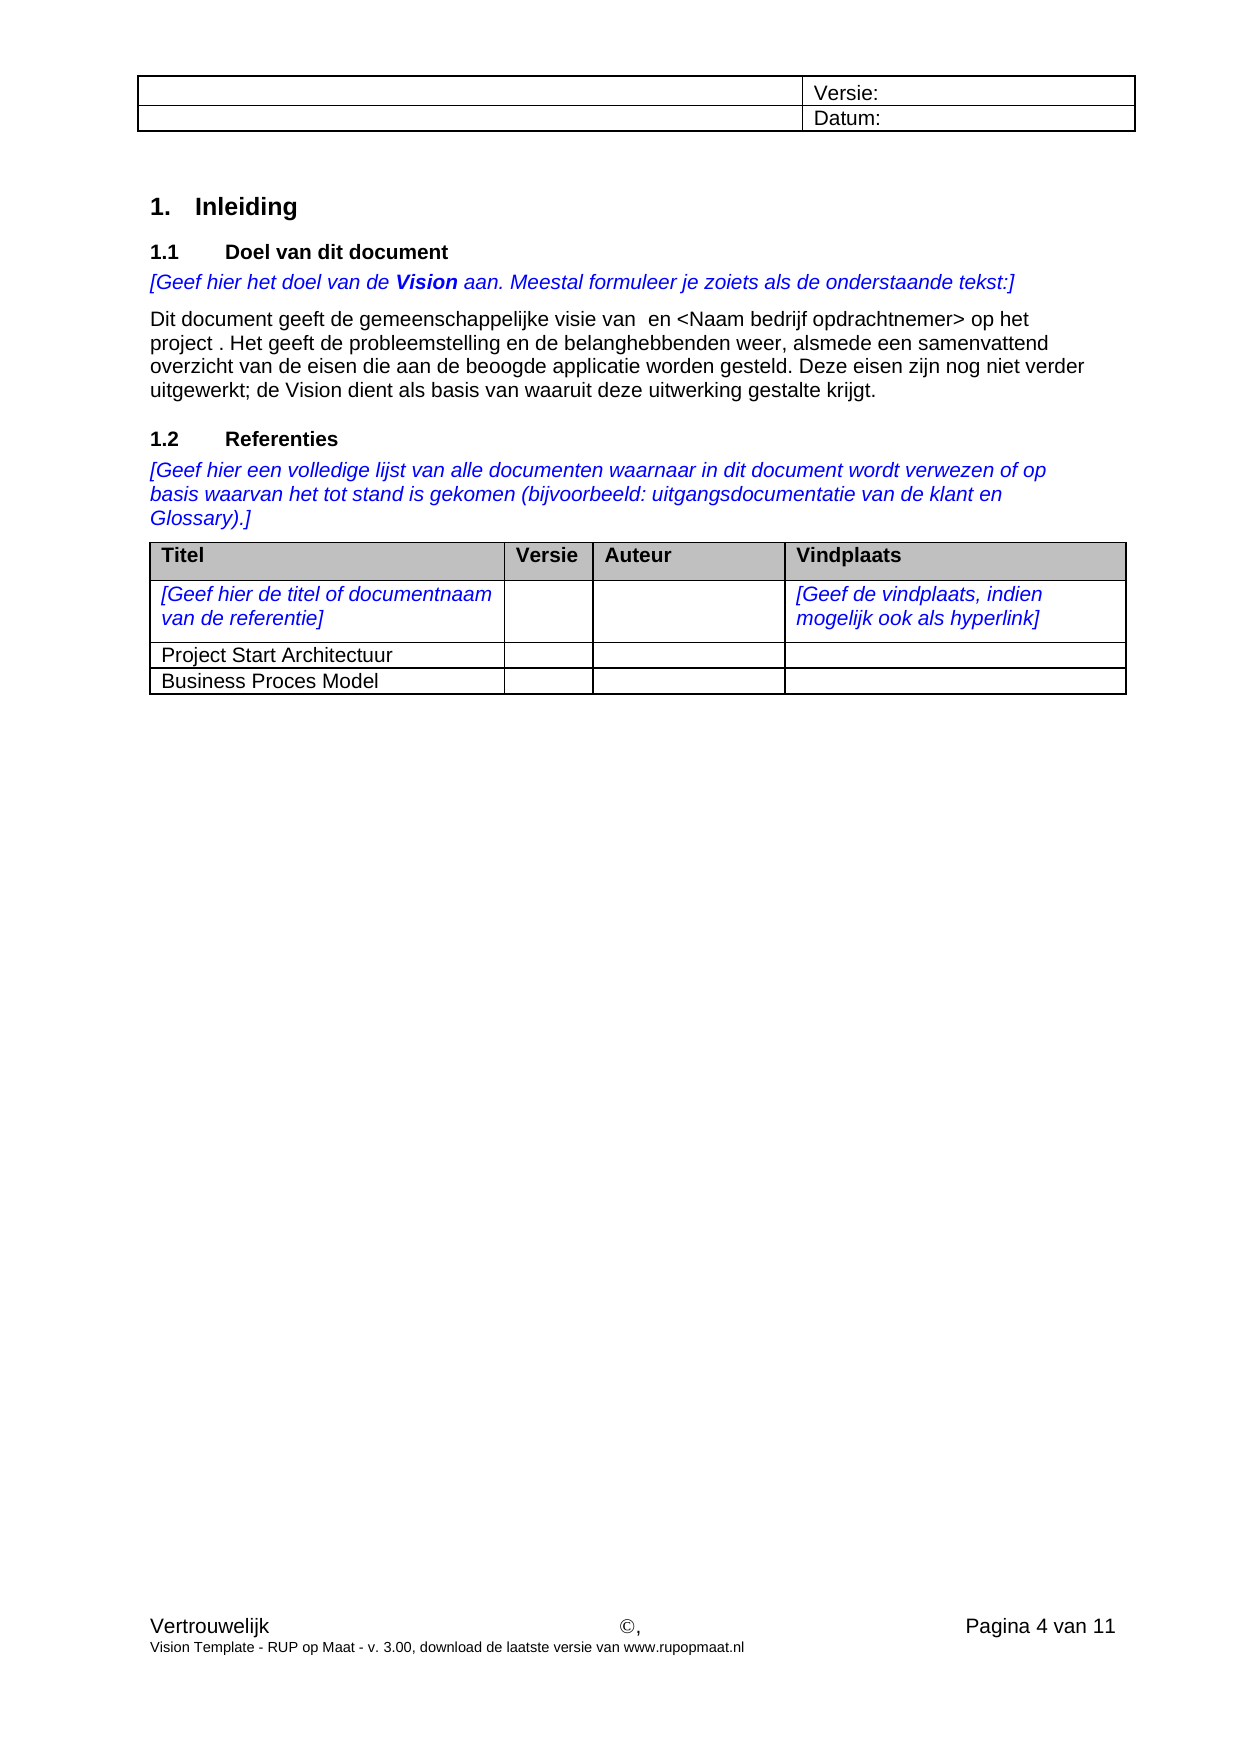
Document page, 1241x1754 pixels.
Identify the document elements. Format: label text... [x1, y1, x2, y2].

table_header Versie [505, 543, 592, 580]
table_cell [Geef de vindplaats, indien mogelijk ook als hyperlink] [786, 581, 1125, 642]
table_header Vindplaats [786, 543, 1125, 580]
table_header Titel [151, 543, 504, 580]
subtitle Referenties [150, 427, 1090, 451]
table_cell Project Start Architectuur [151, 643, 504, 667]
subtitle Doel van dit document [150, 240, 1090, 264]
table_cell [505, 643, 592, 667]
table_header Auteur [594, 543, 784, 580]
text [Geef hier het doel van de Vision aan. Meestal formuleer je zoiets als de onderstaande tekst:] [150, 270, 1090, 294]
table_cell [505, 581, 592, 642]
table_cell [594, 669, 784, 693]
table_cell [594, 581, 784, 642]
subtitle Inleiding [150, 192, 1090, 221]
table_cell [505, 669, 592, 693]
table_cell [594, 643, 784, 667]
table_cell [786, 643, 1125, 667]
table_cell Business Proces Model [151, 669, 504, 693]
table_cell [Geef hier de titel of documentnaam van de referentie] [151, 581, 504, 642]
text Dit document geeft de gemeenschappelijke visie van <Naam bedrijf opdrachtgever> en <Naam bedrijf opdrachtnemer> op het project <Projectnaam>. Het geeft de probleemstelling en de belanghebbenden weer, alsmede een samenvattend overzicht van de eisen die aan de beoogde applicatie worden gesteld. Deze eisen zijn nog niet verder uitgewerkt; de Vision dient als basis van waaruit deze uitwerking gestalte krijgt. [150, 306, 1090, 402]
table_cell [786, 669, 1125, 693]
text [Geef hier een volledige lijst van alle documenten waarnaar in dit document wordt verwezen of op basis waarvan het tot stand is gekomen (bijvoorbeeld: uitgangsdocumentatie van de klant en Glossary).] [150, 457, 1090, 529]
